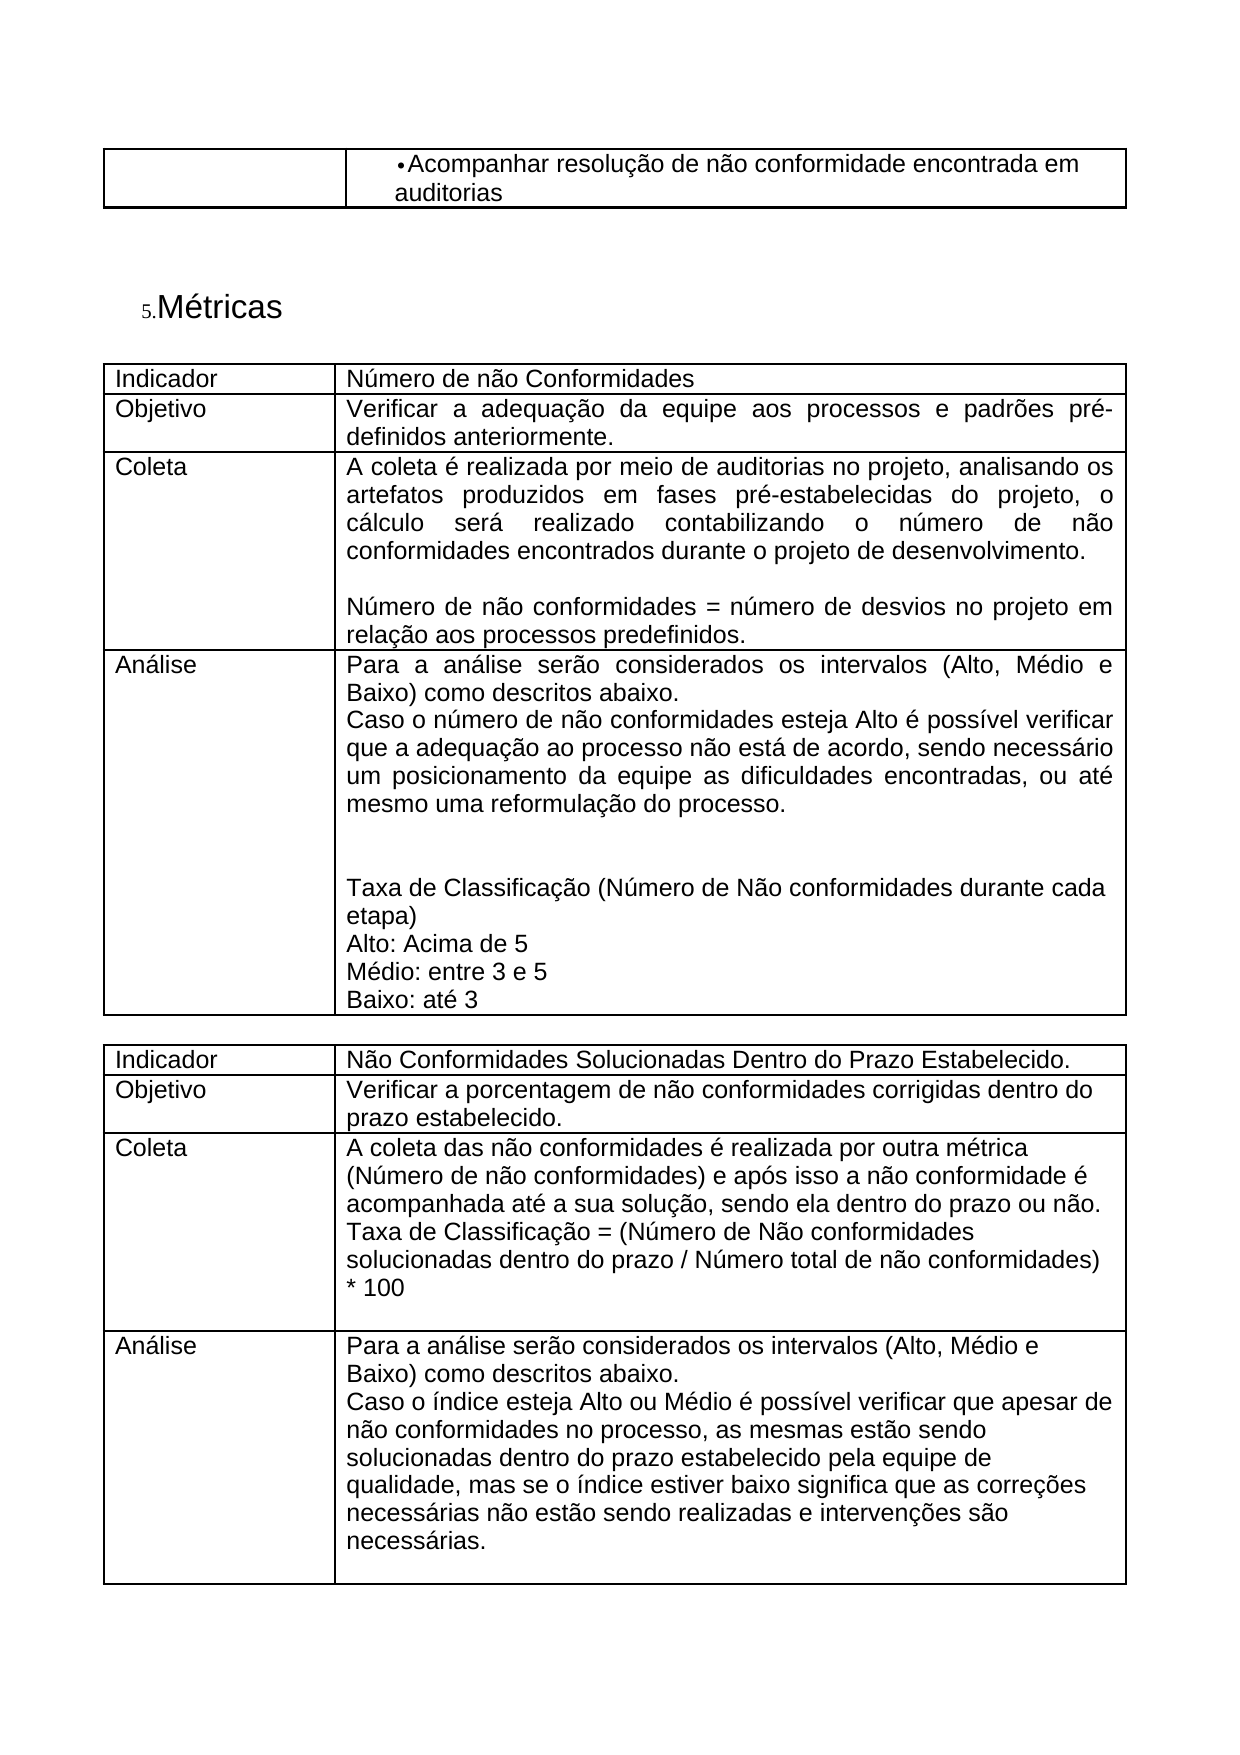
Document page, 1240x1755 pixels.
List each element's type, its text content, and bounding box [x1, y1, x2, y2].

table_cell Definir o plano de gerência de qualidade Monitor a adequação ao processo Realizar Auditorias em fases pré-determinadas do projeto definidas no plano de qualidade Comunicar não conformidades aos responsáveis pelo setor onde a mesma foi encontrada Documentar não conformidade encontrada. Acompanhar resolução de não conformidade encontrada em auditorias [347, 150, 1125, 206]
table_cell A coleta das não conformidades é realizada por outra métrica (Número de não conformidades) e após isso a não conformidade é acompanhada até a sua solução, sendo ela dentro do prazo ou não. Taxa de Classificação = (Número de Não conformidades solucionadas dentro do prazo / Número total de não conformidades) * 100 [336, 1134, 1125, 1330]
table_cell Objetivo [105, 1076, 334, 1132]
table_header Não Conformidades Solucionadas Dentro do Prazo Estabelecido. [336, 1046, 1125, 1074]
table_cell Coleta [105, 1134, 334, 1330]
table_cell A coleta é realizada por meio de auditorias no projeto, analisando os artefatos produzidos em fases pré-estabelecidas do projeto, o cálculo será realizado contabilizando o número de não conformidades encontrados durante o projeto de desenvolvimento. Número de não conformidades = número de desvios no projeto em relação aos processos predefinidos. [336, 453, 1125, 648]
table_cell Objetivo [105, 395, 334, 451]
table_cell Coleta [105, 453, 334, 648]
list Métricas [103, 288, 1152, 326]
table_cell Análise [105, 1332, 334, 1583]
table_cell Verificar a porcentagem de não conformidades corrigidas dentro do prazo estabelecido. [336, 1076, 1125, 1132]
table_header Indicador [105, 365, 334, 393]
table_header Indicador [105, 1046, 334, 1074]
table_cell [105, 150, 345, 206]
table_cell Verificar a adequação da equipe aos processos e padrões pré-definidos anteriormente. [336, 395, 1125, 451]
table_cell Para a análise serão considerados os intervalos (Alto, Médio e Baixo) como descritos abaixo. Caso o número de não conformidades esteja Alto é possível verificar que a adequação ao processo não está de acordo, sendo necessário um posicionamento da equipe as dificuldades encontradas, ou até mesmo uma reformulação do processo. Taxa de Classificação (Número de Não conformidades durante cada etapa) Alto: Acima de 5 Médio: entre 3 e 5 Baixo: até 3 [336, 651, 1125, 1013]
table_cell Para a análise serão considerados os intervalos (Alto, Médio e Baixo) como descritos abaixo. Caso o índice esteja Alto ou Médio é possível verificar que apesar de não conformidades no processo, as mesmas estão sendo solucionadas dentro do prazo estabelecido pela equipe de qualidade, mas se o índice estiver baixo significa que as correções necessárias não estão sendo realizadas e intervenções são necessárias. [336, 1332, 1125, 1583]
table_cell Análise [105, 651, 334, 1013]
table_header Número de não Conformidades [336, 365, 1125, 393]
